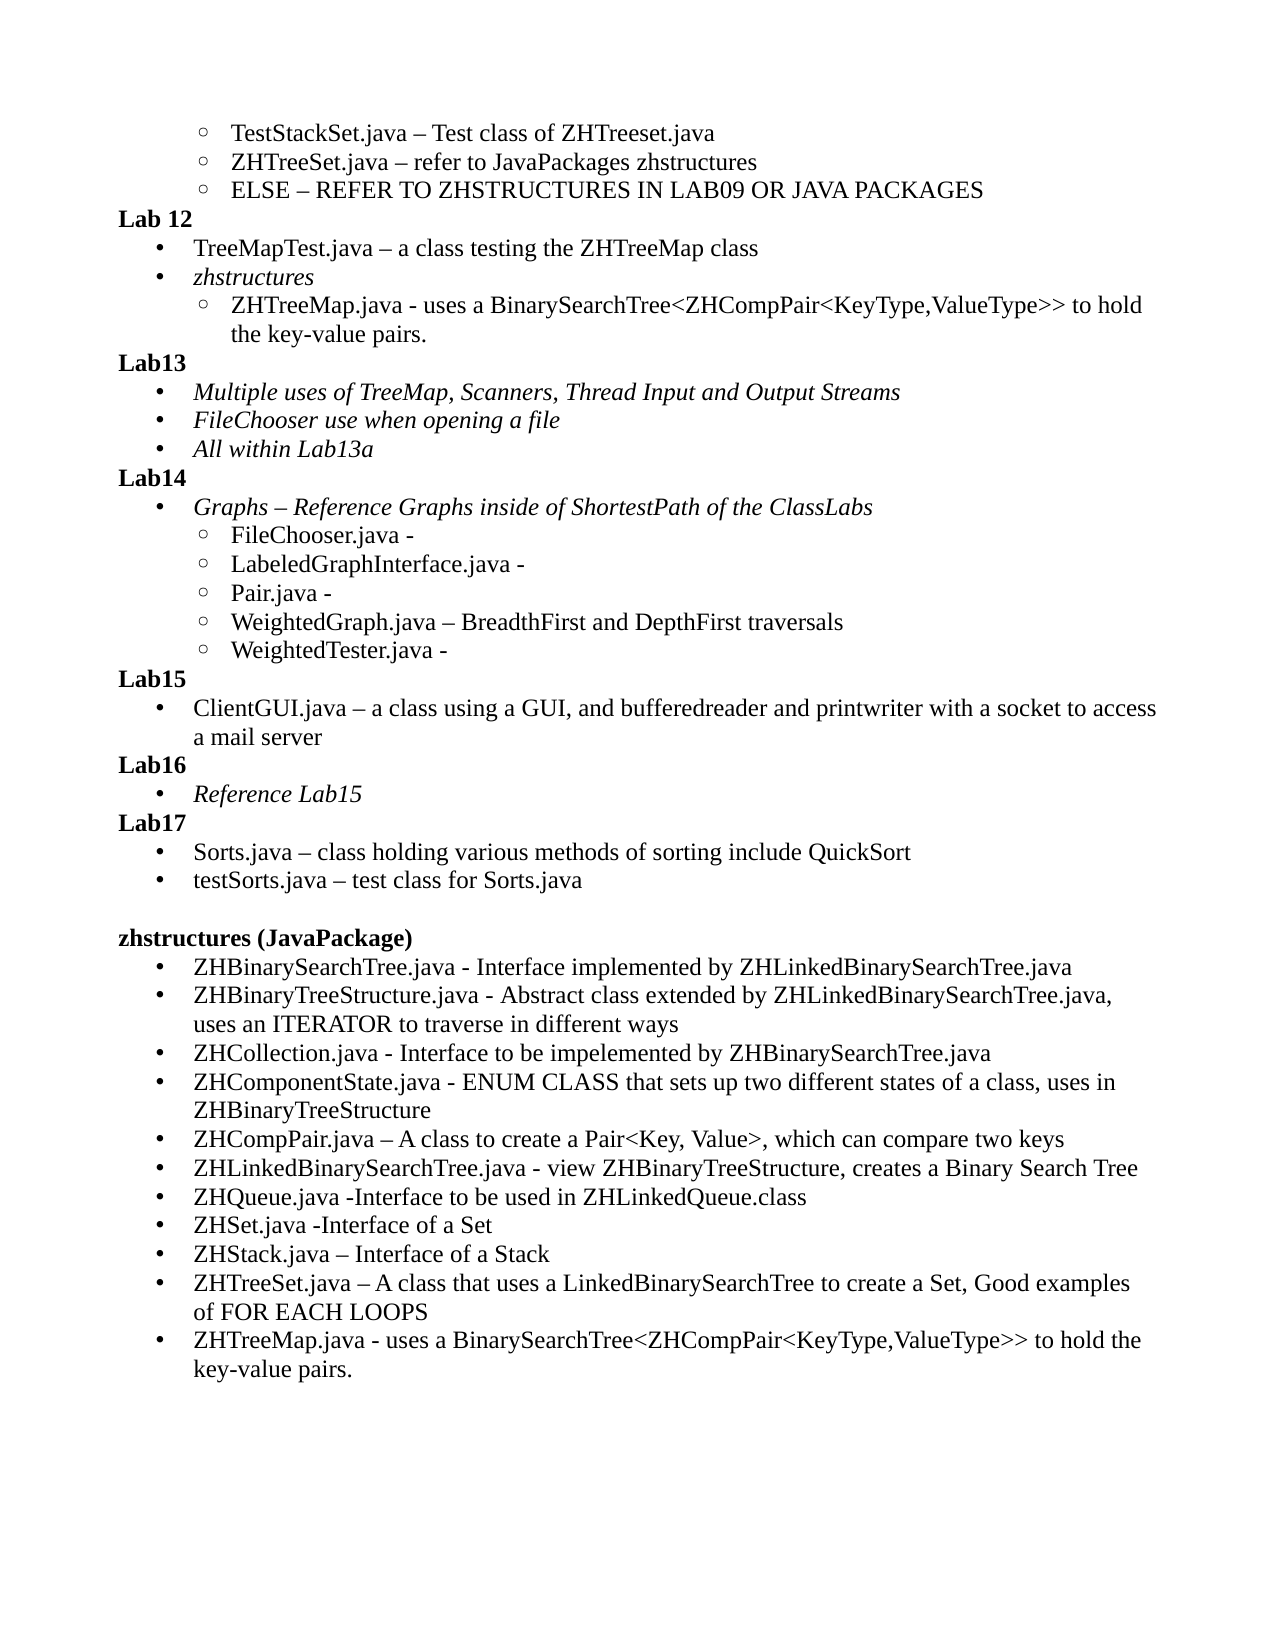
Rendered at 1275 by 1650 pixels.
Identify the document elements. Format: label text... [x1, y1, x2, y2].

list ZHLinkedBinarySearchTree.java - view ZHBinaryTreeStructure, creates a Binary Search Tree [156, 1153, 1157, 1182]
text Lab15 [118, 664, 1157, 693]
list ZHTreeMap.java - uses a BinarySearchTree<ZHCompPair<KeyType,ValueType>> to hold the key-value pairs. [156, 1326, 1157, 1383]
list Multiple uses of TreeMap, Scanners, Thread Input and Output Streams [156, 377, 1157, 406]
list WeightedTester.java - [193, 636, 1157, 664]
list FileChooser.java - [193, 521, 1157, 549]
list ZHSet.java -Interface of a Set [156, 1211, 1157, 1239]
list WeightedGraph.java – BreadthFirst and DepthFirst traversals [193, 607, 1157, 636]
list ZHBinarySearchTree.java - Interface implemented by ZHLinkedBinarySearchTree.java [156, 952, 1157, 981]
list ZHQueue.java -Interface to be used in ZHLinkedQueue.class [156, 1182, 1157, 1211]
list Sorts.java – class holding various methods of sorting include QuickSort [156, 837, 1157, 866]
list LabeledGraphInterface.java - [193, 549, 1157, 578]
list TestStackSet.java – Test class of ZHTreeset.java [193, 118, 1157, 147]
list TreeMapTest.java – a class testing the ZHTreeMap class [156, 233, 1157, 262]
text Lab14 [118, 463, 1157, 492]
list Pair.java - [193, 578, 1157, 607]
list testSorts.java – test class for Sorts.java [156, 866, 1157, 894]
text Lab13 [118, 348, 1157, 377]
list All within Lab13a [156, 434, 1157, 463]
list ZHComponentState.java - ENUM CLASS that sets up two different states of a class, uses in ZHBinaryTreeStructure [156, 1067, 1157, 1124]
list Reference Lab15 [156, 779, 1157, 808]
list ELSE – REFER TO ZHSTRUCTURES IN LAB09 OR JAVA PACKAGES [193, 176, 1157, 204]
list ZHTreeMap.java - uses a BinarySearchTree<ZHCompPair<KeyType,ValueType>> to hold the key-value pairs. [193, 291, 1157, 348]
list ZHCompPair.java – A class to create a Pair<Key, Value>, which can compare two keys [156, 1124, 1157, 1153]
list Graphs – Reference Graphs inside of ShortestPath of the ClassLabs [156, 492, 1157, 521]
list ZHStack.java – Interface of a Stack [156, 1239, 1157, 1268]
list ZHTreeSet.java – A class that uses a LinkedBinarySearchTree to create a Set, Good examples of FOR EACH LOOPS [156, 1268, 1157, 1326]
text Lab 12 [118, 204, 1157, 233]
text zhstructures (JavaPackage) [118, 923, 1157, 952]
list ZHCollection.java - Interface to be impelemented by ZHBinarySearchTree.java [156, 1038, 1157, 1067]
list ZHBinaryTreeStructure.java - Abstract class extended by ZHLinkedBinarySearchTree.java, uses an ITERATOR to traverse in different ways [156, 981, 1157, 1038]
list zhstructures [156, 262, 1157, 291]
text Lab17 [118, 808, 1157, 837]
list FileChooser use when opening a file [156, 406, 1157, 434]
list ZHTreeSet.java – refer to JavaPackages zhstructures [193, 147, 1157, 176]
text Lab16 [118, 751, 1157, 779]
list ClientGUI.java – a class using a GUI, and bufferedreader and printwriter with a socket to access a mail server [156, 693, 1157, 751]
